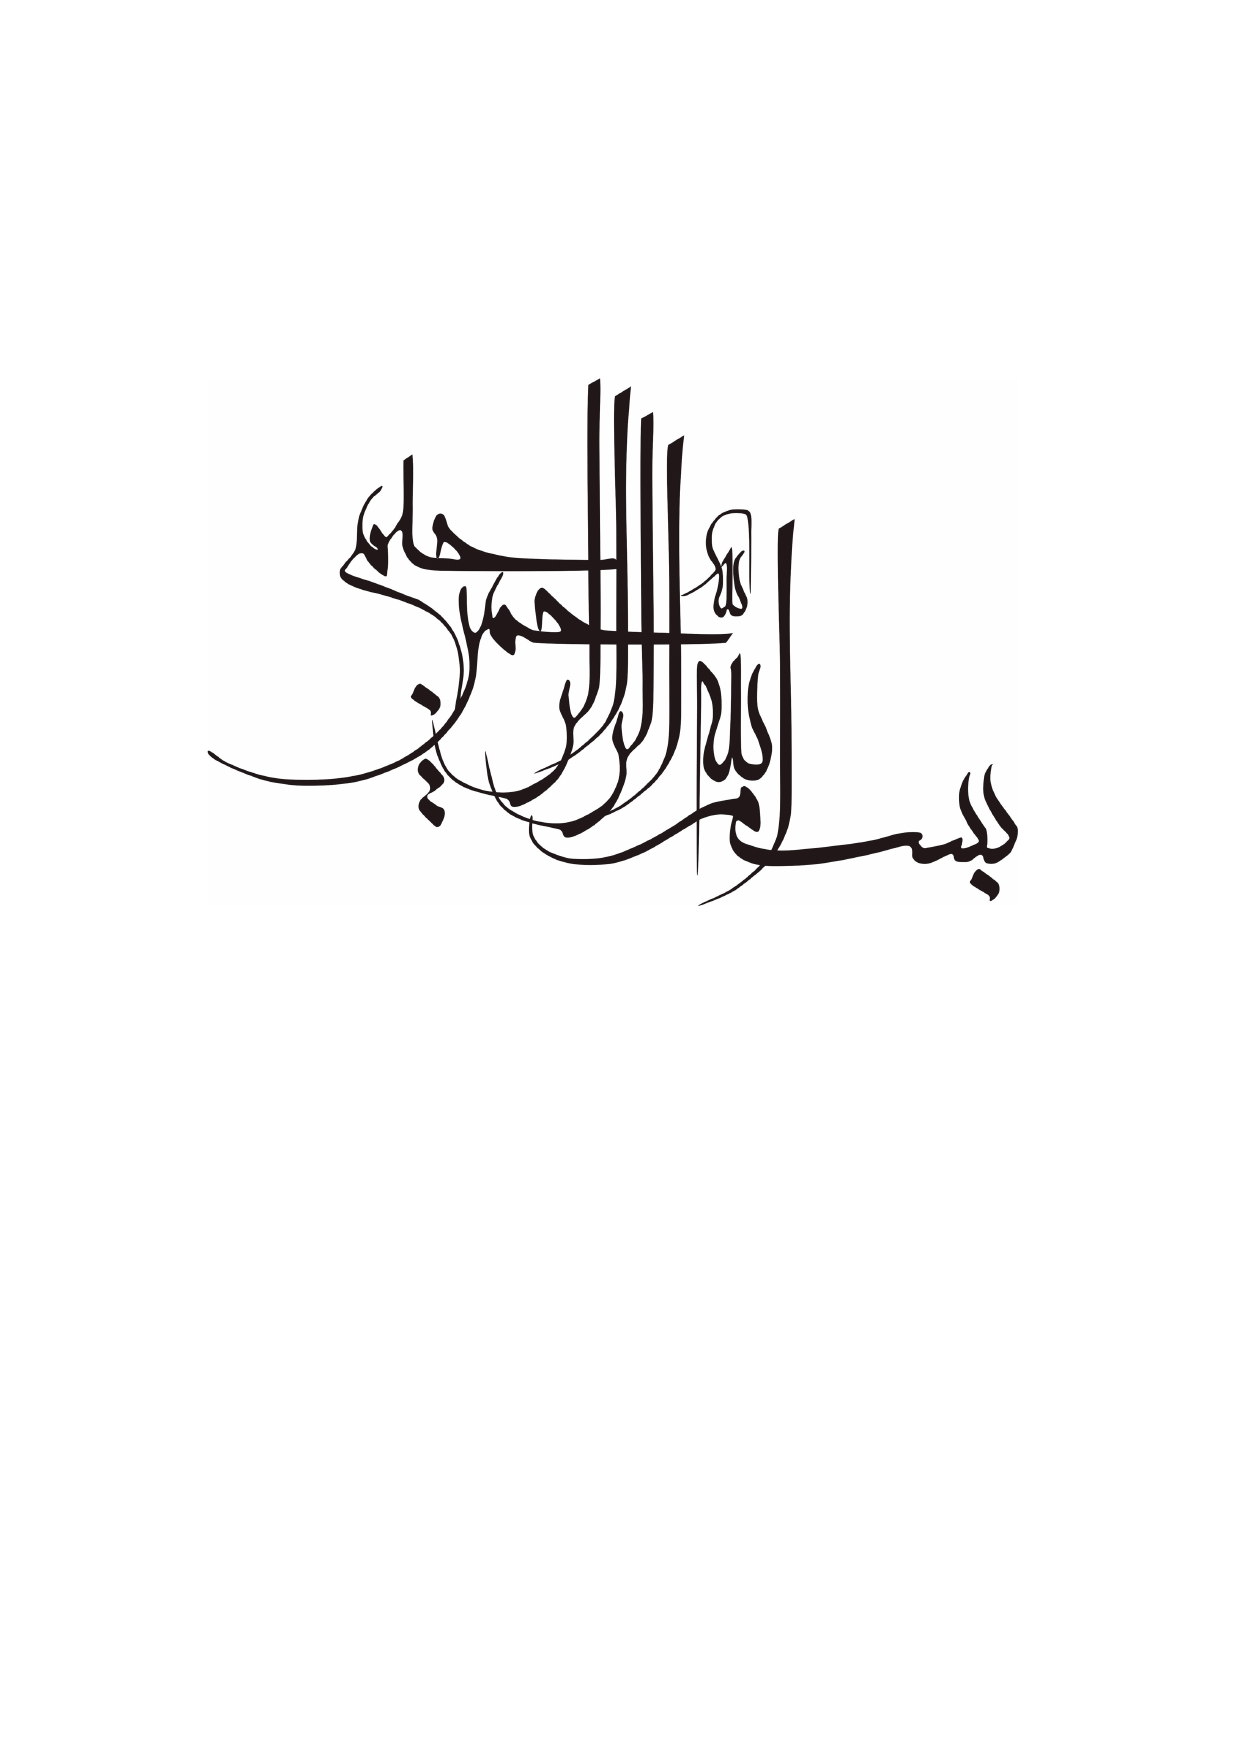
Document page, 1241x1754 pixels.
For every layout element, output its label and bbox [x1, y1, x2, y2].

picture [207, 378, 1018, 906]
